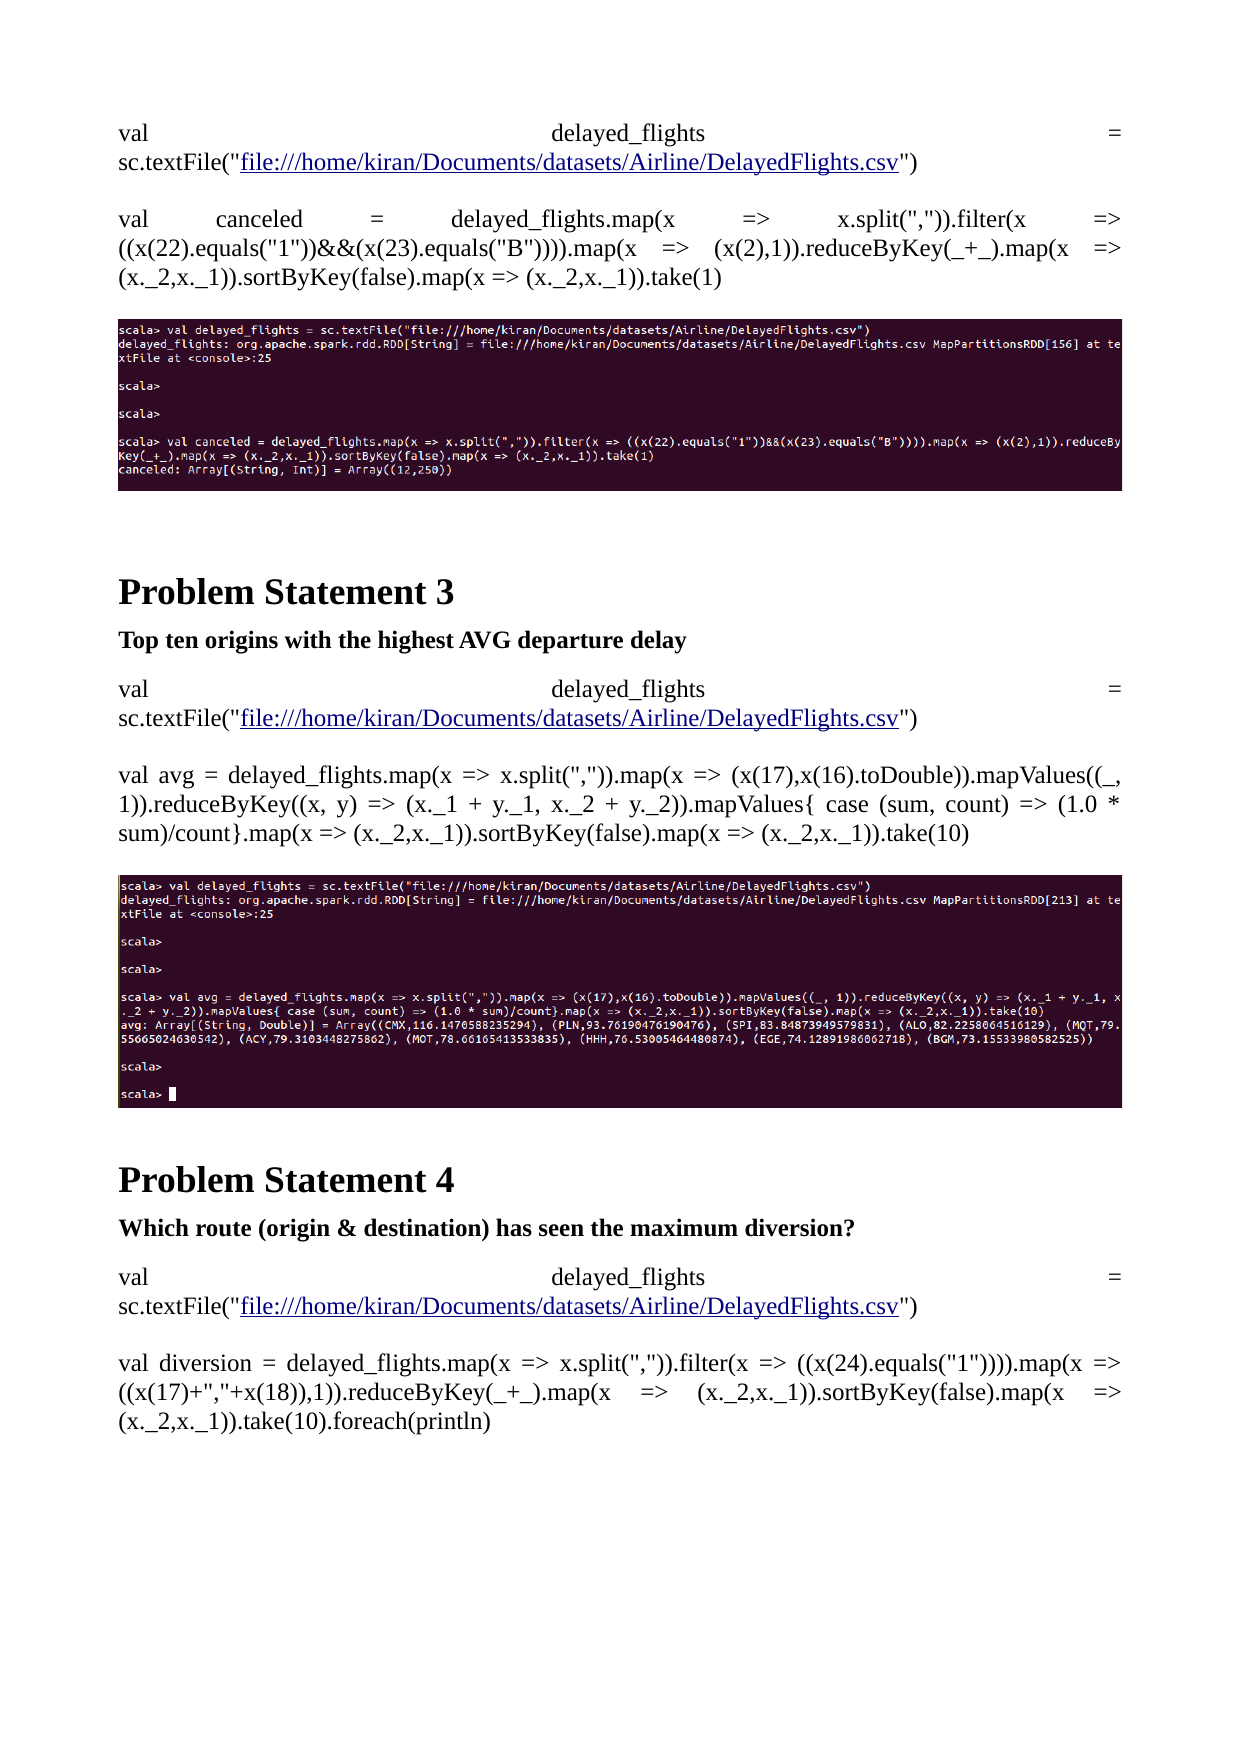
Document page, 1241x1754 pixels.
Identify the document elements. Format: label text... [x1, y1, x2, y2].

text val avg = delayed_flights.map(x => x.split(",")).map(x => (x(17),x(16).toDouble)).mapValues((_, 1)).reduceByKey((x, y) => (x._1 + y._1, x._2 + y._2)).mapValues{ case (sum, count) => (1.0 * sum)/count}.map(x => (x._2,x._1)).sortByKey(false).map(x => (x._2,x._1)).take(10) [118, 760, 1122, 846]
text Top ten origins with the highest AVG departure delay [118, 625, 1122, 654]
text val diversion = delayed_flights.map(x => x.split(",")).filter(x => ((x(24).equals("1")))).map(x => ((x(17)+","+x(18)),1)).reduceByKey(_+_).map(x => (x._2,x._1)).sortByKey(false).map(x => (x._2,x._1)).take(10).foreach(println) [118, 1348, 1122, 1435]
text Which route (origin & destination) has seen the maximum diversion? [118, 1213, 1122, 1242]
picture [118, 875, 1123, 1108]
subtitle Problem Statement 3 [118, 569, 1122, 612]
text val delayed_flights = sc.textFile("file:///home/kiran/Documents/datasets/Airline/DelayedFlights.csv") [118, 118, 1122, 176]
text val canceled = delayed_flights.map(x => x.split(",")).filter(x => ((x(22).equals("1"))&&(x(23).equals("B")))).map(x => (x(2),1)).reduceByKey(_+_).map(x => (x._2,x._1)).sortByKey(false).map(x => (x._2,x._1)).take(1) [118, 204, 1122, 291]
subtitle Problem Statement 4 [118, 1158, 1122, 1201]
picture [118, 319, 1123, 491]
text val delayed_flights = sc.textFile("file:///home/kiran/Documents/datasets/Airline/DelayedFlights.csv") [118, 1262, 1122, 1320]
text val delayed_flights = sc.textFile("file:///home/kiran/Documents/datasets/Airline/DelayedFlights.csv") [118, 674, 1122, 731]
